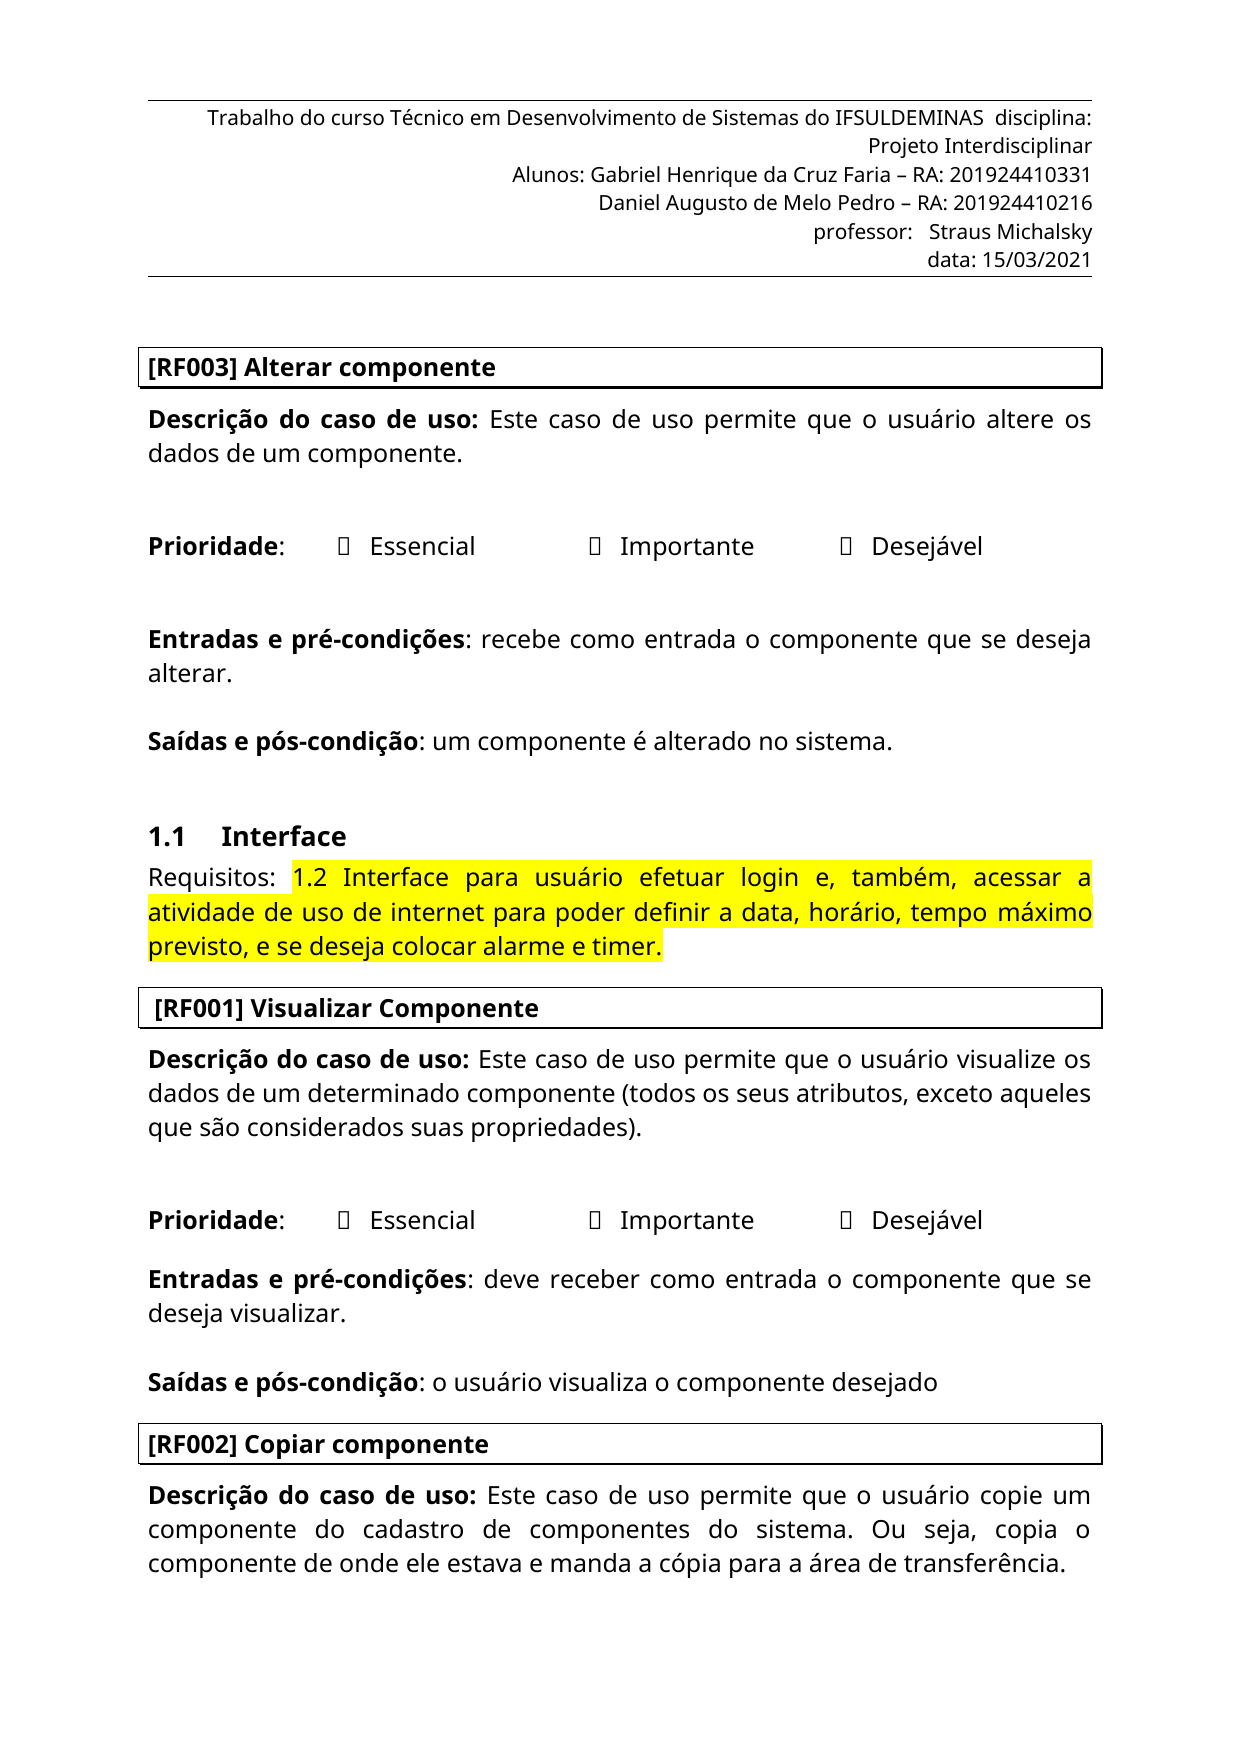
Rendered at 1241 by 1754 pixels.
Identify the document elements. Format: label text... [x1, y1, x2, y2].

table_header Essencial [369, 504, 576, 588]
table_header Importante [620, 1178, 827, 1262]
table_header  [576, 504, 620, 588]
table_header Desejável [871, 504, 1015, 588]
text Descrição do caso de uso: Este caso de uso permite que o usuário copie um componente do cadastro de componentes do sistema. Ou seja, copia o componente de onde ele estava e manda a cópia para a área de transferência. [148, 1478, 1092, 1580]
text Saídas e pós-condição: o usuário visualiza o componente desejado [148, 1364, 1092, 1398]
table_header Desejável [871, 1178, 1015, 1262]
table_header  [827, 1178, 871, 1262]
subtitle [RF002] Copiar componente [139, 1424, 1101, 1463]
table_header Prioridade: [136, 1178, 325, 1262]
table_header  [325, 1178, 369, 1262]
subtitle [RF003] Alterar componente [139, 348, 1101, 386]
text Entradas e pré-condições: deve receber como entrada o componente que se deseja visualizar. [148, 1262, 1092, 1330]
text [RF001] Visualizar Componente [139, 988, 1101, 1027]
text Descrição do caso de uso: Este caso de uso permite que o usuário visualize os dados de um determinado componente (todos os seus atributos, exceto aqueles que são considerados suas propriedades). [148, 1042, 1092, 1144]
table_header Prioridade: [136, 504, 325, 588]
table_header Importante [620, 504, 827, 588]
text Entradas e pré-condições: recebe como entrada o componente que se deseja alterar. [148, 622, 1092, 690]
table_header  [576, 1178, 620, 1262]
subtitle Interface [148, 817, 1092, 854]
table_header  [325, 504, 369, 588]
table_header Essencial [369, 1178, 576, 1262]
table_header  [827, 504, 871, 588]
text Saídas e pós-condição: um componente é alterado no sistema. [148, 724, 1092, 758]
list Requisitos: 1.2 Interface para usuário efetuar login e, também, acessar a atividade de uso de internet para poder definir a data, horário, tempo máximo previsto, e se deseja colocar alarme e timer. [148, 860, 1092, 962]
text Descrição do caso de uso: Este caso de uso permite que o usuário altere os dados de um componente. [148, 401, 1092, 469]
